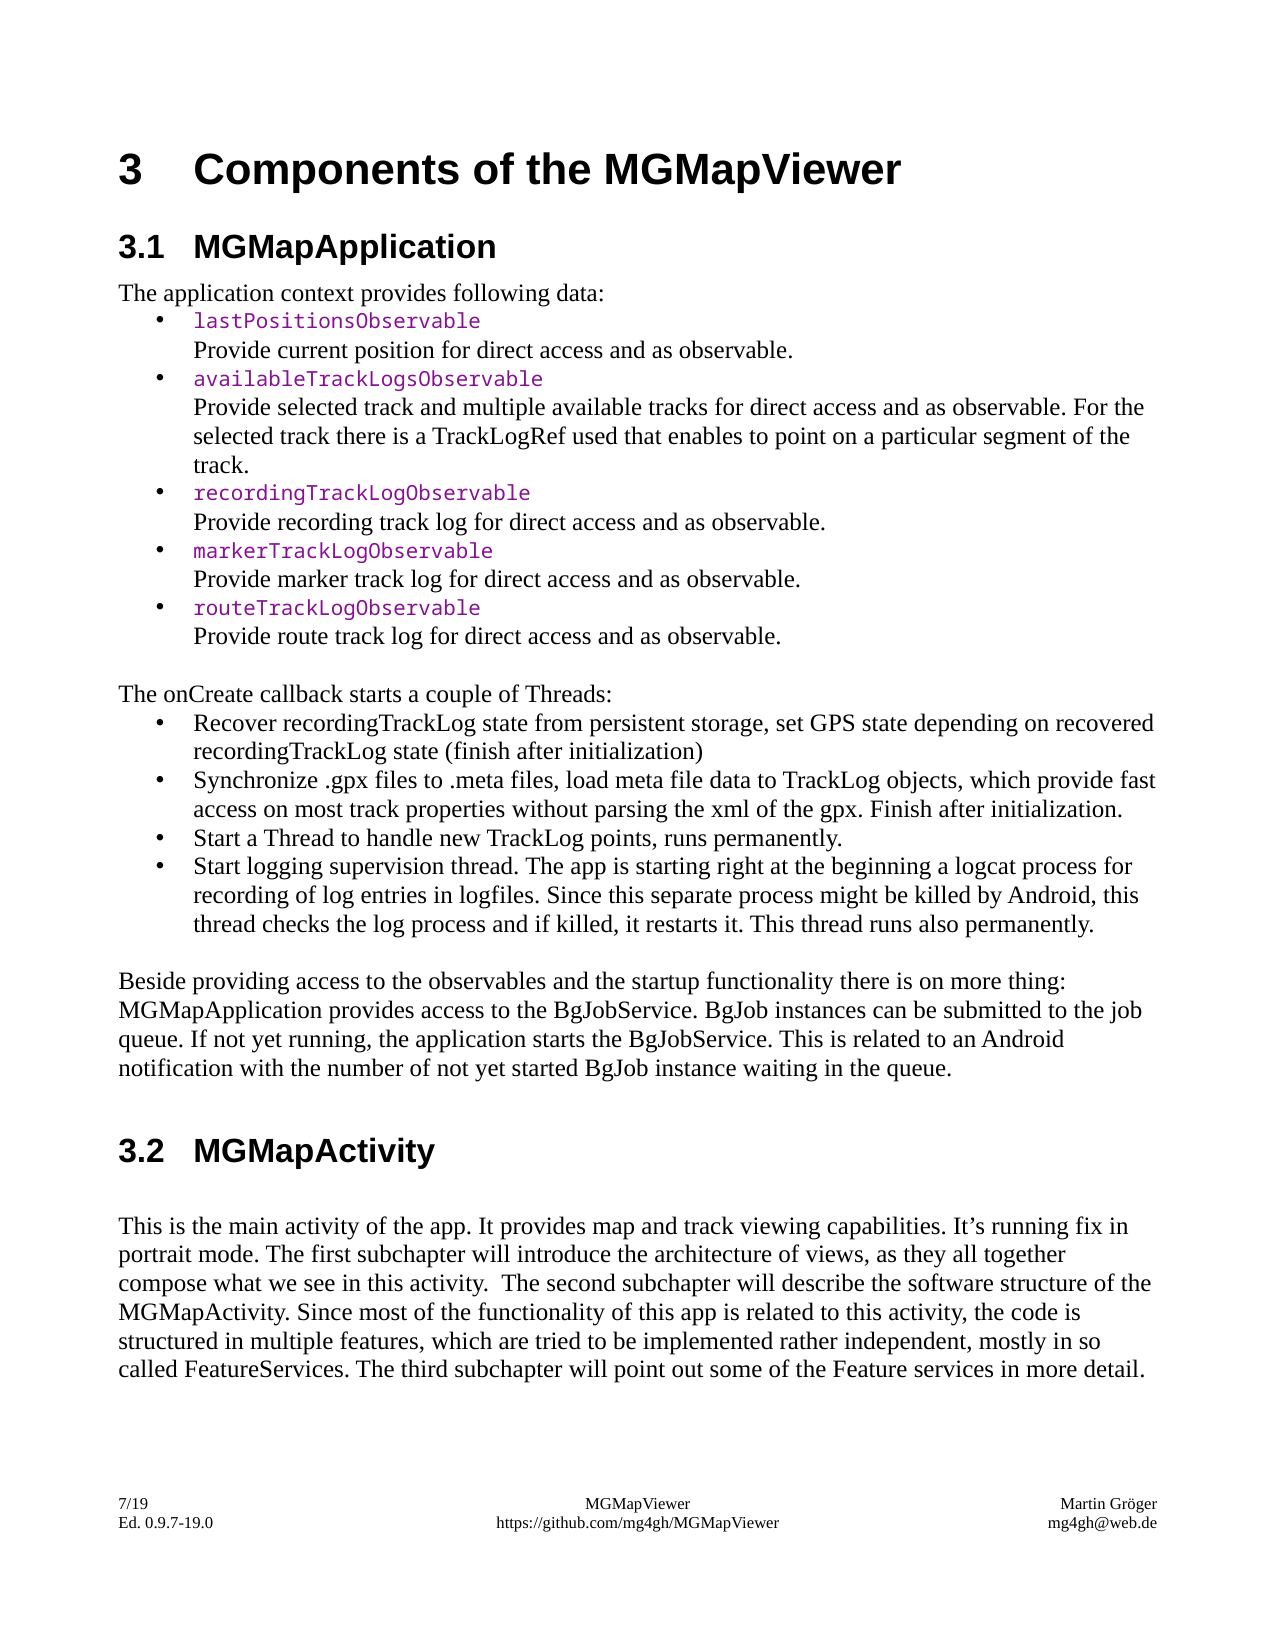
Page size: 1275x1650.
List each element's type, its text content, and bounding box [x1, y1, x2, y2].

list Start logging supervision thread. The app is starting right at the beginning a logcat process for recording of log entries in logfiles. Since this separate process might be killed by Android, this thread checks the log process and if killed, it restarts it. This thread runs also permanently. [156, 851, 1157, 938]
subtitle MGMapApplication [118, 227, 1157, 265]
list routeTrackLogObservable Provide route track log for direct access and as observable. [156, 593, 1157, 650]
list markerTrackLogObservable Provide marker track log for direct access and as observable. [156, 536, 1157, 593]
text Beside providing access to the observables and the startup functionality there is on more thing: MGMapApplication provides access to the BgJobService. BgJob instances can be submitted to the job queue. If not yet running, the application starts the BgJobService. This is related to an Android notification with the number of not yet started BgJob instance waiting in the queue. [118, 966, 1157, 1081]
text The application context provides following data: [118, 278, 1157, 307]
list lastPositionsObservable Provide current position for direct access and as observable. [156, 307, 1157, 364]
list Synchronize .gpx files to .meta files, load meta file data to TrackLog objects, which provide fast access on most track properties without parsing the xml of the gpx. Finish after initialization. [156, 765, 1157, 823]
text The onCreate callback starts a couple of Threads: [118, 679, 1157, 708]
list recordingTrackLogObservable Provide recording track log for direct access and as observable. [156, 478, 1157, 536]
text This is the main activity of the app. It provides map and track viewing capabilities. It’s running fix in portrait mode. The first subchapter will introduce the architecture of views, as they all together compose what we see in this activity. The second subchapter will describe the software structure of the MGMapActivity. Since most of the functionality of this app is related to this activity, the code is structured in multiple features, which are tried to be implemented rather independent, mostly in so called FeatureServices. The third subchapter will point out some of the Feature services in more detail. [118, 1211, 1157, 1383]
list Recover recordingTrackLog state from persistent storage, set GPS state depending on recovered recordingTrackLog state (finish after initialization) [156, 708, 1157, 765]
list Start a Thread to handle new TrackLog points, runs permanently. [156, 823, 1157, 851]
subtitle Components of the MGMapViewer [118, 143, 1157, 193]
subtitle MGMapActivity [118, 1131, 1157, 1169]
list availableTrackLogsObservable Provide selected track and multiple available tracks for direct access and as observable. For the selected track there is a TrackLogRef used that enables to point on a particular segment of the track. [156, 364, 1157, 478]
